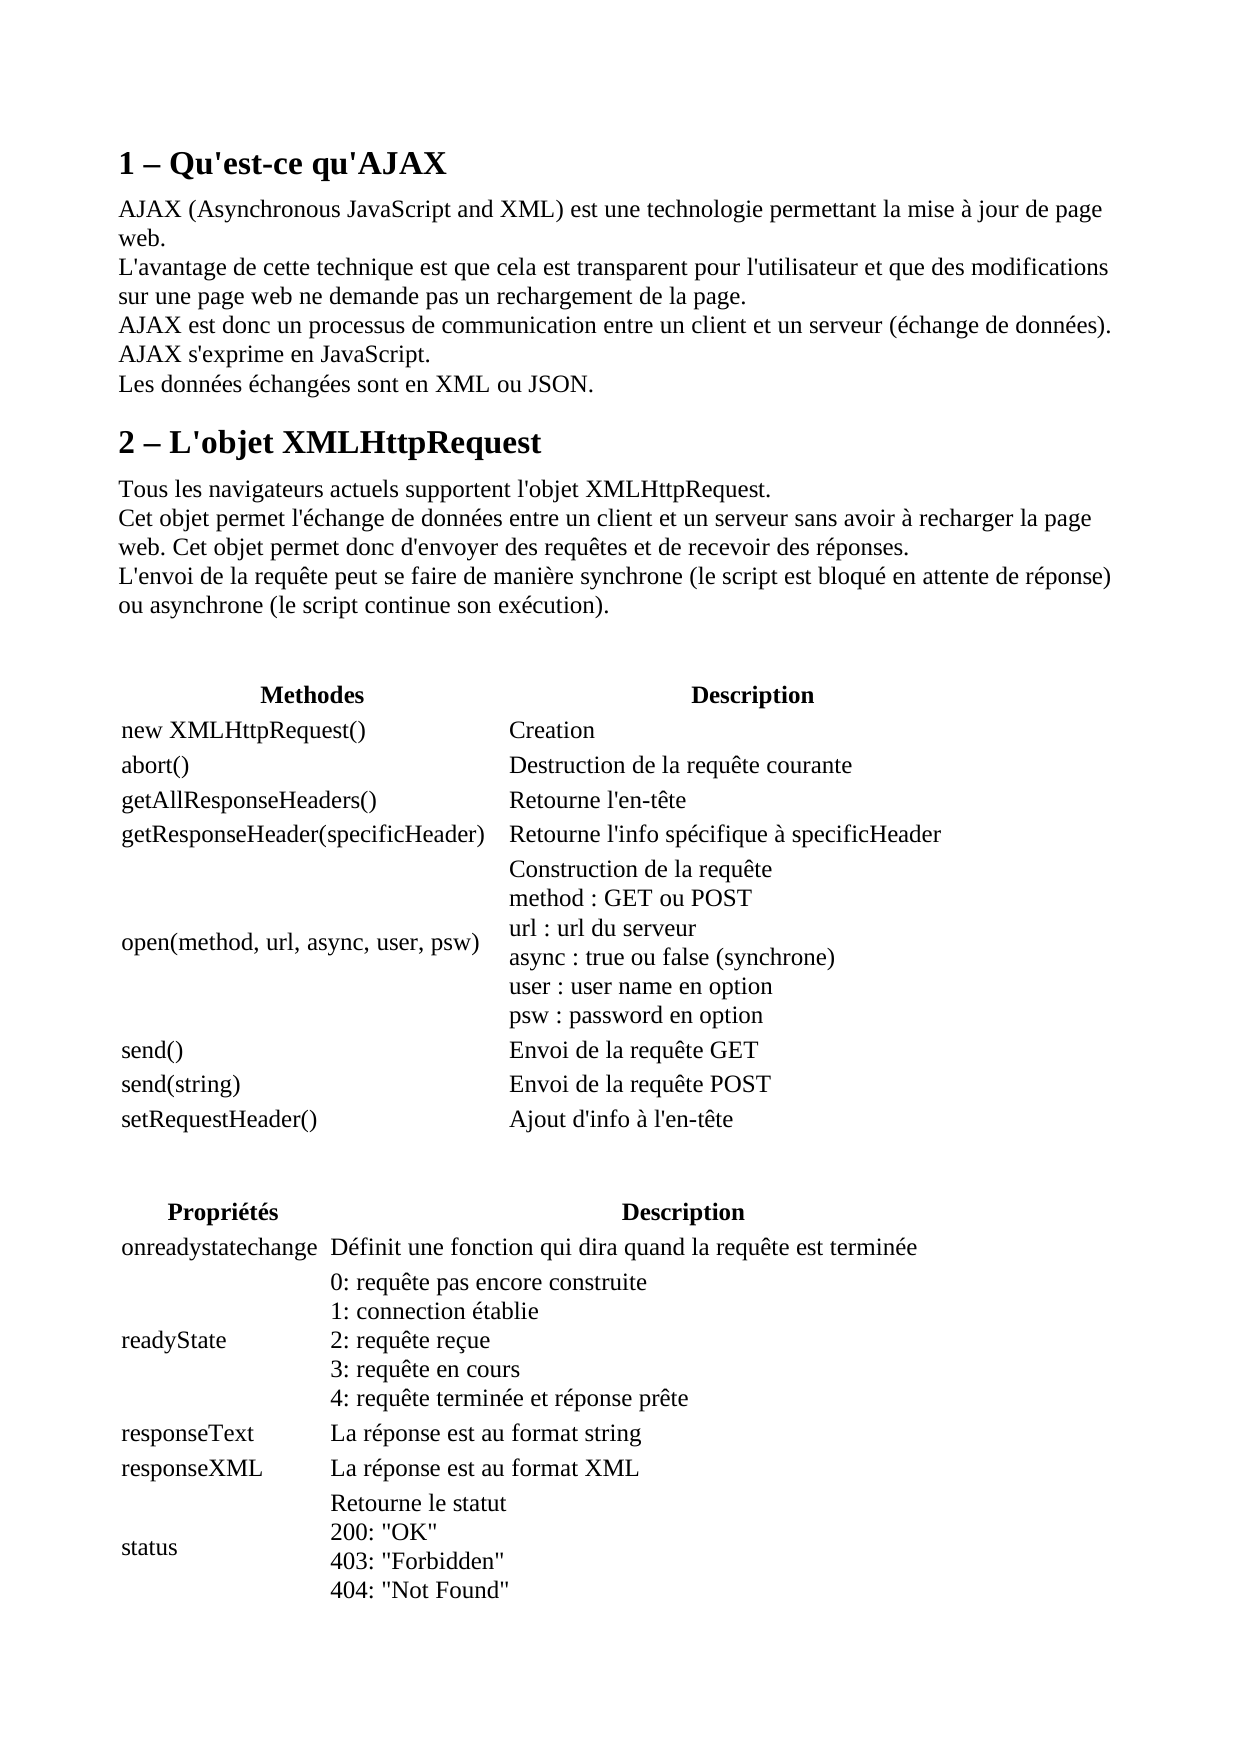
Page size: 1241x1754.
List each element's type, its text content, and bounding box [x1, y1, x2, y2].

text L'envoi de la requête peut se faire de manière synchrone (le script est bloqué en attente de réponse) ou asynchrone (le script continue son exécution). [118, 561, 1122, 619]
table_cell abort() [118, 747, 506, 782]
table_cell Envoi de la requête GET [506, 1032, 999, 1066]
table_cell La réponse est au format string [327, 1415, 1039, 1450]
text L'avantage de cette technique est que cela est transparent pour l'utilisateur et que des modifications sur une page web ne demande pas un rechargement de la page. [118, 252, 1122, 310]
table_cell Envoi de la requête POST [506, 1066, 999, 1101]
table_cell getResponseHeader(specificHeader) [118, 816, 506, 851]
table_cell Creation [506, 712, 999, 747]
table_cell Ajout d'info à l'en-tête [506, 1101, 999, 1136]
table_cell new XMLHttpRequest() [118, 712, 506, 747]
table_cell readyState [118, 1264, 327, 1415]
table_cell La réponse est au format XML [327, 1450, 1039, 1485]
table_cell Définit une fonction qui dira quand la requête est terminée [327, 1229, 1039, 1264]
subtitle 2 – L'objet XMLHttpRequest [118, 422, 1122, 461]
table_cell Retourne l'info spécifique à specificHeader [506, 816, 999, 851]
table_cell Construction de la requête method : GET ou POST url : url du serveur async : true ou false (synchrone) user : user name en option psw : password en option [506, 851, 999, 1032]
table_cell send(string) [118, 1066, 506, 1101]
text Les données échangées sont en XML ou JSON. [118, 368, 1122, 397]
table_cell open(method, url, async, user, psw) [118, 851, 506, 1032]
table_cell responseText [118, 1415, 327, 1450]
table_cell setRequestHeader() [118, 1101, 506, 1136]
table_cell send() [118, 1032, 506, 1066]
table_header Description [506, 677, 999, 712]
text Cet objet permet l'échange de données entre un client et un serveur sans avoir à recharger la page web. Cet objet permet donc d'envoyer des requêtes et de recevoir des réponses. [118, 502, 1122, 561]
table_cell Retourne le statut 200: "OK" 403: "Forbidden" 404: "Not Found" [327, 1485, 1039, 1607]
table_cell Retourne l'en-tête [506, 782, 999, 816]
text AJAX est donc un processus de communication entre un client et un serveur (échange de données). [118, 310, 1122, 339]
table_cell status [118, 1485, 327, 1607]
table_cell getAllResponseHeaders() [118, 782, 506, 816]
table_header Propriétés [118, 1194, 327, 1229]
table_header Description [327, 1194, 1039, 1229]
text AJAX s'exprime en JavaScript. [118, 339, 1122, 368]
table_cell onreadystatechange [118, 1229, 327, 1264]
table_cell responseXML [118, 1450, 327, 1485]
subtitle 1 – Qu'est-ce qu'AJAX [118, 143, 1122, 182]
text Tous les navigateurs actuels supportent l'objet XMLHttpRequest. [118, 473, 1122, 502]
table_header Methodes [118, 677, 506, 712]
table_cell Destruction de la requête courante [506, 747, 999, 782]
table_cell 0: requête pas encore construite 1: connection établie 2: requête reçue 3: requête en cours 4: requête terminée et réponse prête [327, 1264, 1039, 1415]
text AJAX (Asynchronous JavaScript and XML) est une technologie permettant la mise à jour de page web. [118, 194, 1122, 252]
